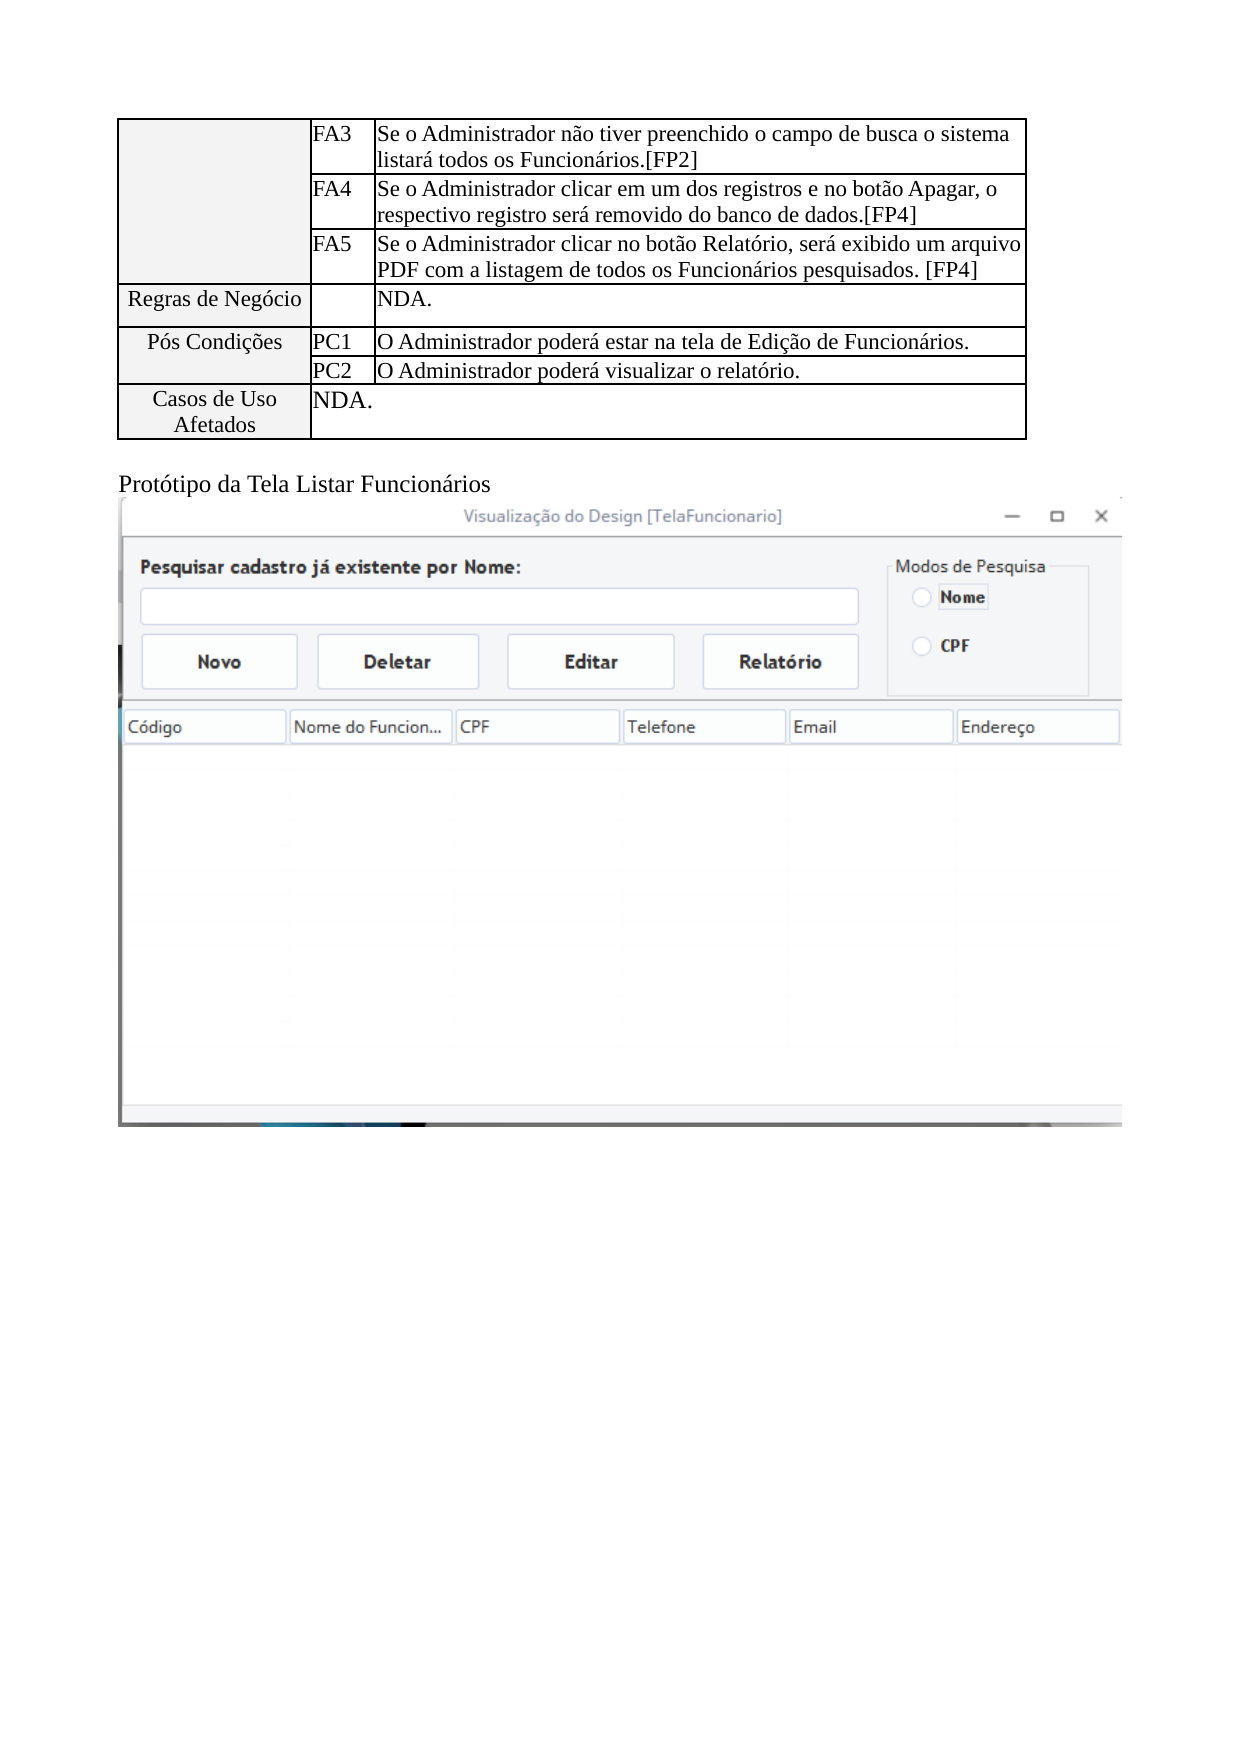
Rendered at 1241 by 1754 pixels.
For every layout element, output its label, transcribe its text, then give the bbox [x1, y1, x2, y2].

table_cell PC1 [312, 328, 374, 355]
table_cell Se o Administrador não tiver preenchido o campo de busca o sistema listará todos os Funcionários.[FP2] [376, 120, 1025, 173]
table_cell FA3 [312, 120, 374, 173]
table_cell [119, 120, 310, 282]
table_cell O Administrador poderá visualizar o relatório. [376, 357, 1025, 383]
picture [118, 497, 1123, 1127]
table_cell Se o Administrador clicar no botão Relatório, será exibido um arquivo PDF com a listagem de todos os Funcionários pesquisados. [FP4] [376, 230, 1025, 282]
table_cell Regras de Negócio [119, 285, 310, 326]
table_cell PC2 [312, 357, 374, 383]
table_cell O Administrador poderá estar na tela de Edição de Funcionários. [376, 328, 1025, 355]
table_cell [312, 285, 374, 326]
table_cell NDA. [376, 285, 1025, 326]
table_cell NDA. [312, 385, 1025, 438]
table_cell Pós Condições [119, 328, 310, 383]
table_cell FA4 [312, 175, 374, 228]
table_cell Casos de Uso Afetados [119, 385, 310, 438]
table_cell FA5 [312, 230, 374, 282]
table_cell Se o Administrador clicar em um dos registros e no botão Apagar, o respectivo registro será removido do banco de dados.[FP4] [376, 175, 1025, 228]
text Protótipo da Tela Listar Funcionários [118, 469, 1122, 497]
